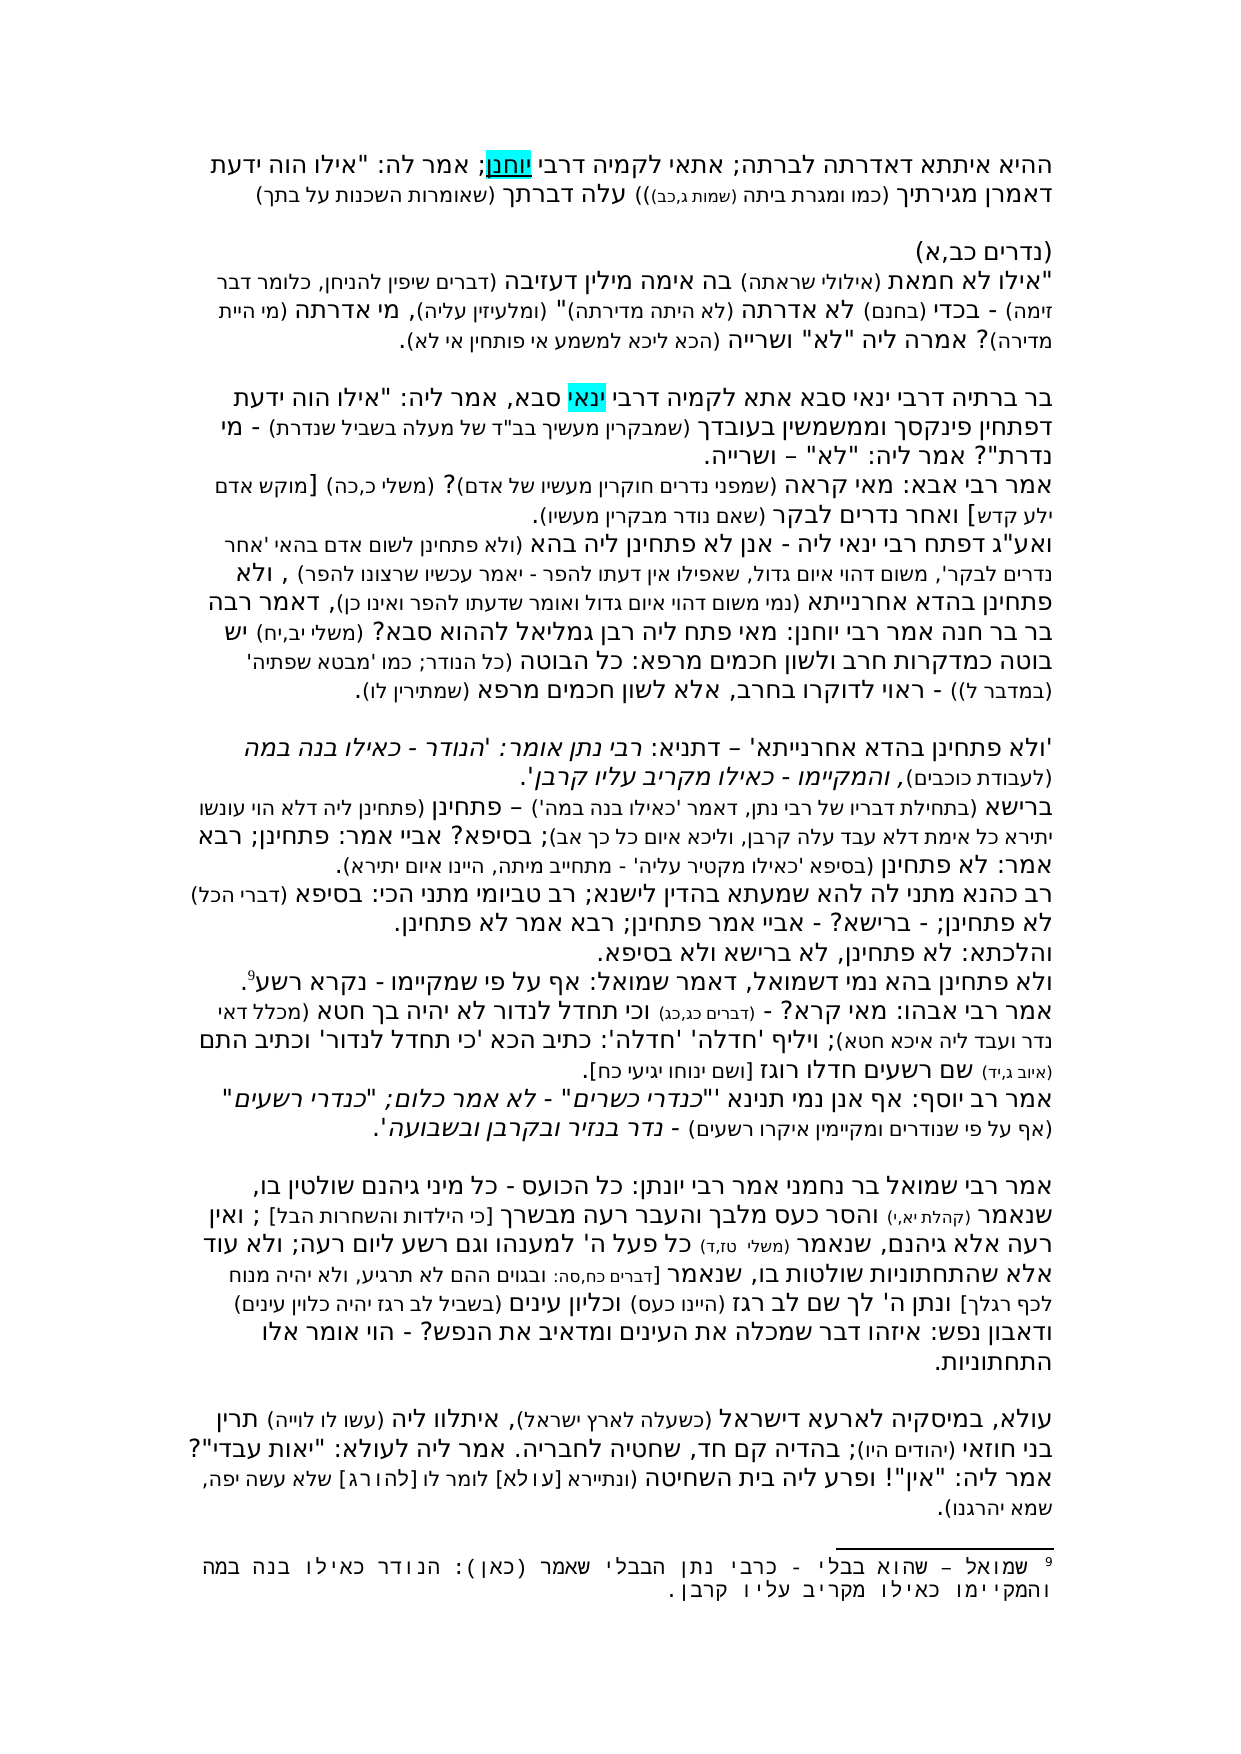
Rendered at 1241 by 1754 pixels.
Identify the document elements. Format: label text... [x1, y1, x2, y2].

text אמר רבי שמואל בר נחמני אמר רבי יונתן: כל הכועס - כל מיני גיהנם שולטין בו, שנאמר (קהלת יא,י) והסר כעס מלבך והעבר רעה מבשרך [כי הילדות והשחרות הבל] ; ואין רעה אלא גיהנם, שנאמר (משלי טז,ד) כל פעל ה' למענהו וגם רשע ליום רעה; ולא עוד אלא שהתחתוניות שולטות בו, שנאמר [דברים כח,סה: ובגוים ההם לא תרגיע, ולא יהיה מנוח לכף רגלך] ונתן ה' לך שם לב רגז (היינו כעס) וכליון עינים (בשביל לב רגז יהיה כלוין עינים) ודאבון נפש: איזהו דבר שמכלה את העינים ומדאיב את הנפש? - הוי אומר אלו התחתוניות. [187, 1171, 1053, 1376]
text ברישא (בתחילת דבריו של רבי נתן, דאמר 'כאילו בנה במה') – פתחינן (פתחינן ליה דלא הוי עונשו יתירא כל אימת דלא עבד עלה קרבן, וליכא איום כל כך אב); בסיפא? אביי אמר: פתחינן; רבא אמר: לא פתחינן (בסיפא 'כאילו מקטיר עליה' - מתחייב מיתה, היינו איום יתירא). [187, 792, 1053, 879]
text (נדרים כב,א) [187, 237, 1053, 266]
text ולא פתחינן בהא נמי דשמואל, דאמר שמואל: אף על פי שמקיימו - נקרא רשע. [187, 967, 1053, 996]
text והלכתא: לא פתחינן, לא ברישא ולא בסיפא. [187, 938, 1053, 967]
text אמר רבי אבהו: מאי קרא? - (דברים כג,כג) וכי תחדל לנדור לא יהיה בך חטא (מכלל דאי נדר ועבד ליה איכא חטא); ויליף 'חדלה' 'חדלה': כתיב הכא 'כי תחדל לנדור' וכתיב התם (איוב ג,יד) שם רשעים חדלו רוגז [ושם ינוחו יגיעי כח]. [187, 996, 1053, 1084]
text אמר רב יוסף: אף אנן נמי תנינא '"כנדרי כשרים" - לא אמר כלום; "כנדרי רשעים" (אף על פי שנודרים ומקיימין איקרו רשעים) - נדר בנזיר ובקרבן ובשבועה'. [187, 1084, 1053, 1142]
text "אילו לא חמאת (אילולי שראתה) בה אימה מילין דעזיבה (דברים שיפין להניחן, כלומר דבר זימה) - בכדי (בחנם) לא אדרתה (לא היתה מדירתה)" (ומלעיזין עליה), מי אדרתה (מי היית מדירה)? אמרה ליה "לא" ושרייה (הכא ליכא למשמע אי פותחין אי לא). [187, 266, 1053, 354]
text 'ולא פתחינן בהדא אחרנייתא' – דתניא: רבי נתן אומר: 'הנודר - כאילו בנה במה (לעבודת כוכבים), והמקיימו - כאילו מקריב עליו קרבן'. [187, 733, 1053, 792]
text ואע"ג דפתח רבי ינאי ליה - אנן לא פתחינן ליה בהא (ולא פתחינן לשום אדם בהאי 'אחר נדרים לבקר', משום דהוי איום גדול, שאפילו אין דעתו להפר - יאמר עכשיו שרצונו להפר) , ולא פתחינן בהדא אחרנייתא (נמי משום דהוי איום גדול ואומר שדעתו להפר ואינו כן), דאמר רבה בר בר חנה אמר רבי יוחנן: מאי פתח ליה רבן גמליאל לההוא סבא? (משלי יב,יח) יש בוטה כמדקרות חרב ולשון חכמים מרפא: כל הבוטה (כל הנודר; כמו 'מבטא שפתיה' (במדבר ל)) - ראוי לדוקרו בחרב, אלא לשון חכמים מרפא (שמתירין לו). [187, 529, 1053, 704]
text ההיא איתתא דאדרתה לברתה; אתאי לקמיה דרבי יוחנן; אמר לה: "אילו הוה ידעת דאמרן מגירתיך (כמו ומגרת ביתה (שמות ג,כב))) עלה דברתך (שאומרות השכנות על בתך) [187, 150, 1053, 208]
text אמר רבי אבא: מאי קראה (שמפני נדרים חוקרין מעשיו של אדם)? (משלי כ,כה) [מוקש אדם ילע קדש] ואחר נדרים לבקר (שאם נודר מבקרין מעשיו). [187, 471, 1053, 529]
text שמואל – שהוא בבלי - כרבי נתן הבבלי שאמר (כאן): הנודר כאילו בנה במה והמקיימו כאילו מקריב עליו קרבן. [187, 1555, 1053, 1604]
text רב כהנא מתני לה להא שמעתא בהדין לישנא; רב טביומי מתני הכי: בסיפא (דברי הכל) לא פתחינן; - ברישא? - אביי אמר פתחינן; רבא אמר לא פתחינן. [187, 879, 1053, 938]
text עולא, במיסקיה לארעא דישראל (כשעלה לארץ ישראל), איתלוו ליה (עשו לו לוייה) תרין בני חוזאי (יהודים היו); בהדיה קם חד, שחטיה לחבריה. אמר ליה לעולא: "יאות עבדי"? אמר ליה: "אין"! ופרע ליה בית השחיטה (ונתיירא [עולא] לומר לו [להורג] שלא עשה יפה, שמא יהרגנו). [187, 1404, 1053, 1522]
text בר ברתיה דרבי ינאי סבא אתא לקמיה דרבי ינאי סבא, אמר ליה: "אילו הוה ידעת דפתחין פינקסך וממשמשין בעובדך (שמבקרין מעשיך בב"ד של מעלה בשביל שנדרת) - מי נדרת"? אמר ליה: "לא" – ושרייה. [187, 383, 1053, 471]
